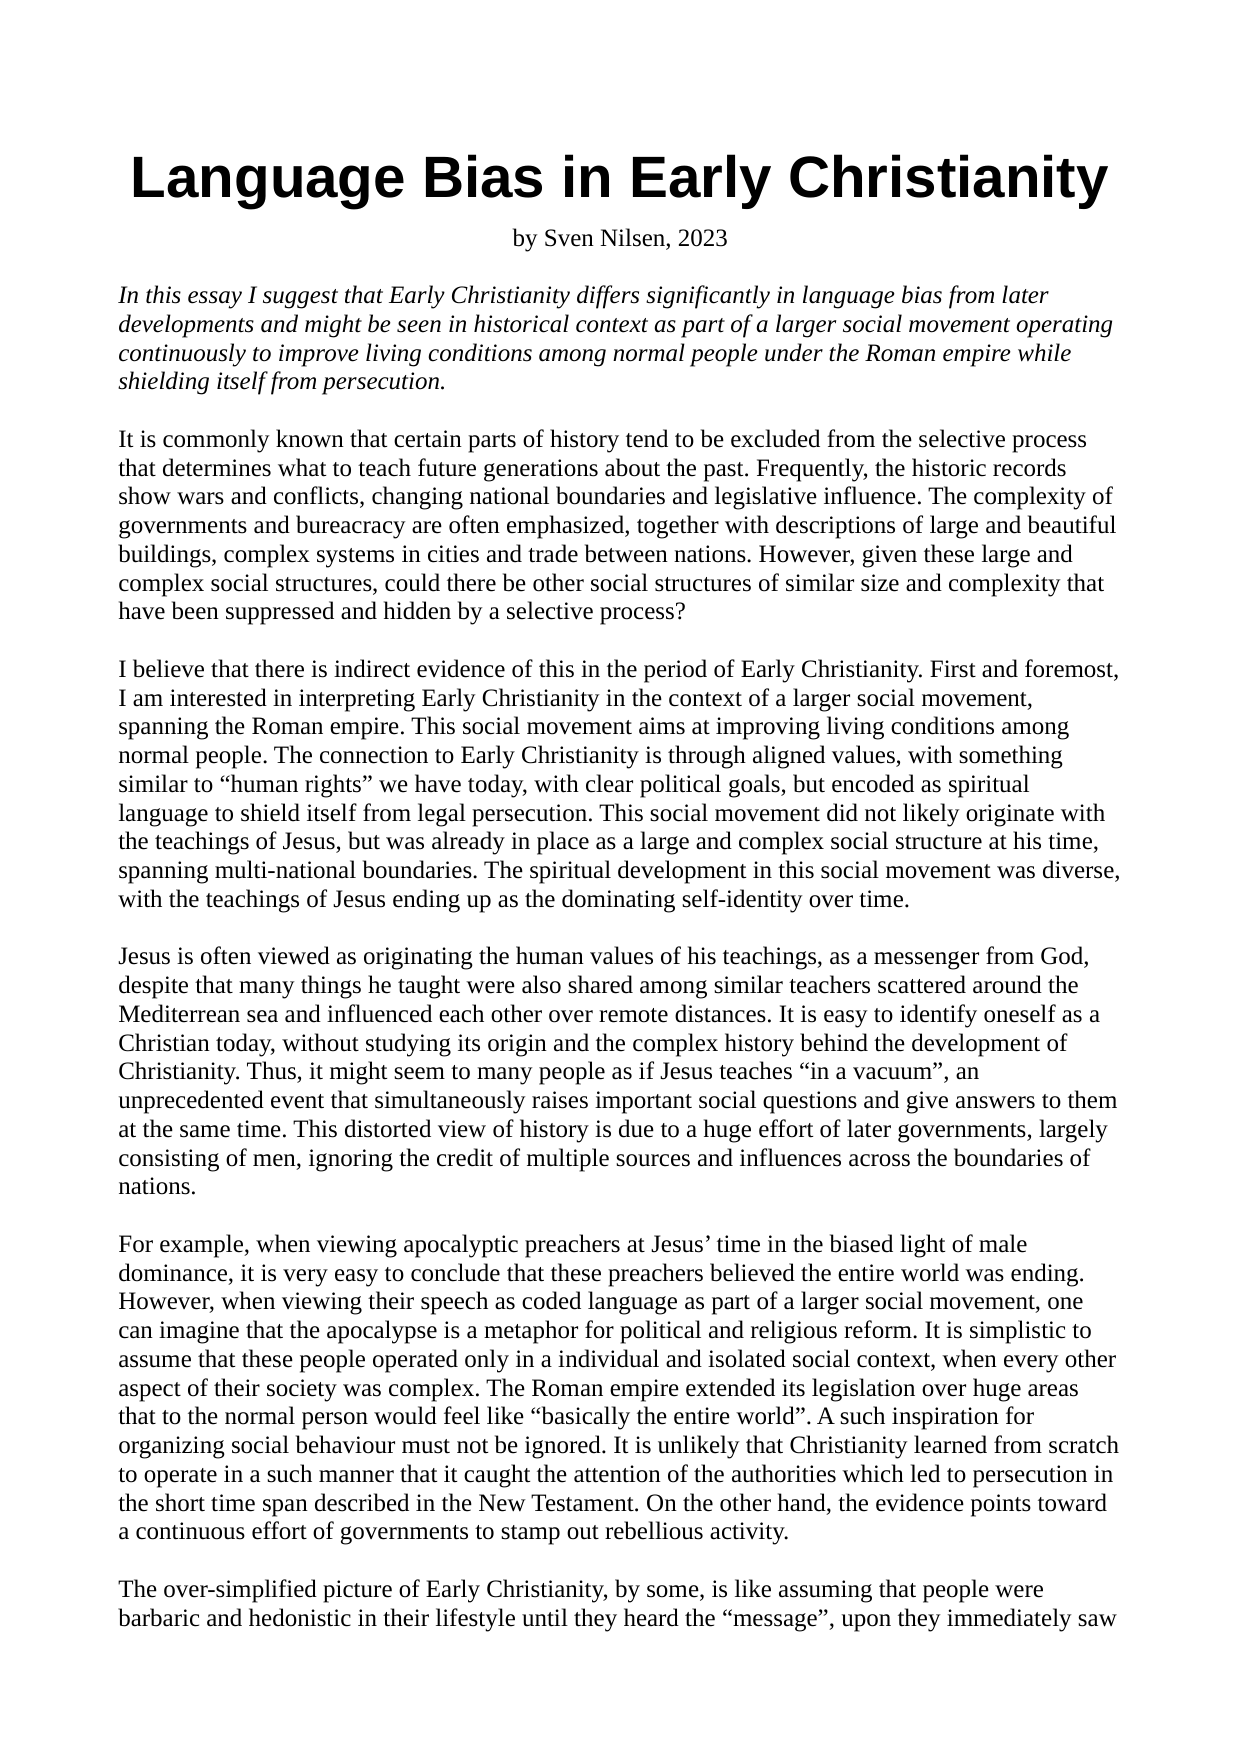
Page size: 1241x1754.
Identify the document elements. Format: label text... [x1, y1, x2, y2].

text Jesus is often viewed as originating the human values of his teachings, as a messenger from God, despite that many things he taught were also shared among similar teachers scattered around the Mediterrean sea and influenced each other over remote distances. It is easy to identify oneself as a Christian today, without studying its origin and the complex history behind the development of Christianity. Thus, it might seem to many people as if Jesus teaches “in a vacuum”, an unprecedented event that simultaneously raises important social questions and give answers to them at the same time. This distorted view of history is due to a huge effort of later governments, largely consisting of men, ignoring the credit of multiple sources and influences across the boundaries of nations. [118, 941, 1122, 1200]
text I believe that there is indirect evidence of this in the period of Early Christianity. First and foremost, I am interested in interpreting Early Christianity in the context of a larger social movement, spanning the Roman empire. This social movement aims at improving living conditions among normal people. The connection to Early Christianity is through aligned values, with something similar to “human rights” we have today, with clear political goals, but encoded as spiritual language to shield itself from legal persecution. This social movement did not likely originate with the teachings of Jesus, but was already in place as a large and complex social structure at his time, spanning multi-national boundaries. The spiritual development in this social movement was diverse, with the teachings of Jesus ending up as the dominating self-identity over time. [118, 654, 1122, 913]
text The over-simplified picture of Early Christianity, by some, is like assuming that people were barbaric and hedonistic in their lifestyle until they heard the “message”, upon they immediately saw [118, 1574, 1122, 1631]
text It is commonly known that certain parts of history tend to be excluded from the selective process that determines what to teach future generations about the past. Frequently, the historic records show wars and conflicts, changing national boundaries and legislative influence. The complexity of governments and bureacracy are often emphasized, together with descriptions of large and beautiful buildings, complex systems in cities and trade between nations. However, given these large and complex social structures, could there be other social structures of similar size and complexity that have been suppressed and hidden by a selective process? [118, 424, 1122, 625]
text In this essay I suggest that Early Christianity differs significantly in language bias from later developments and might be seen in historical context as part of a larger social movement operating continuously to improve living conditions among normal people under the Roman empire while shielding itself from persecution. [118, 280, 1122, 395]
text For example, when viewing apocalyptic preachers at Jesus’ time in the biased light of male dominance, it is very easy to conclude that these preachers believed the entire world was ending. However, when viewing their speech as coded language as part of a larger social movement, one can imagine that the apocalypse is a metaphor for political and religious reform. It is simplistic to assume that these people operated only in a individual and isolated social context, when every other aspect of their society was complex. The Roman empire extended its legislation over huge areas that to the normal person would feel like “basically the entire world”. A such inspiration for organizing social behaviour must not be ignored. It is unlikely that Christianity learned from scratch to operate in a such manner that it caught the attention of the authorities which led to persecution in the short time span described in the New Testament. On the other hand, the evidence points toward a continuous effort of governments to stamp out rebellious activity. [118, 1229, 1122, 1545]
text by Sven Nilsen, 2023 [118, 223, 1122, 251]
title Language Bias in Early Christianity [118, 143, 1122, 210]
